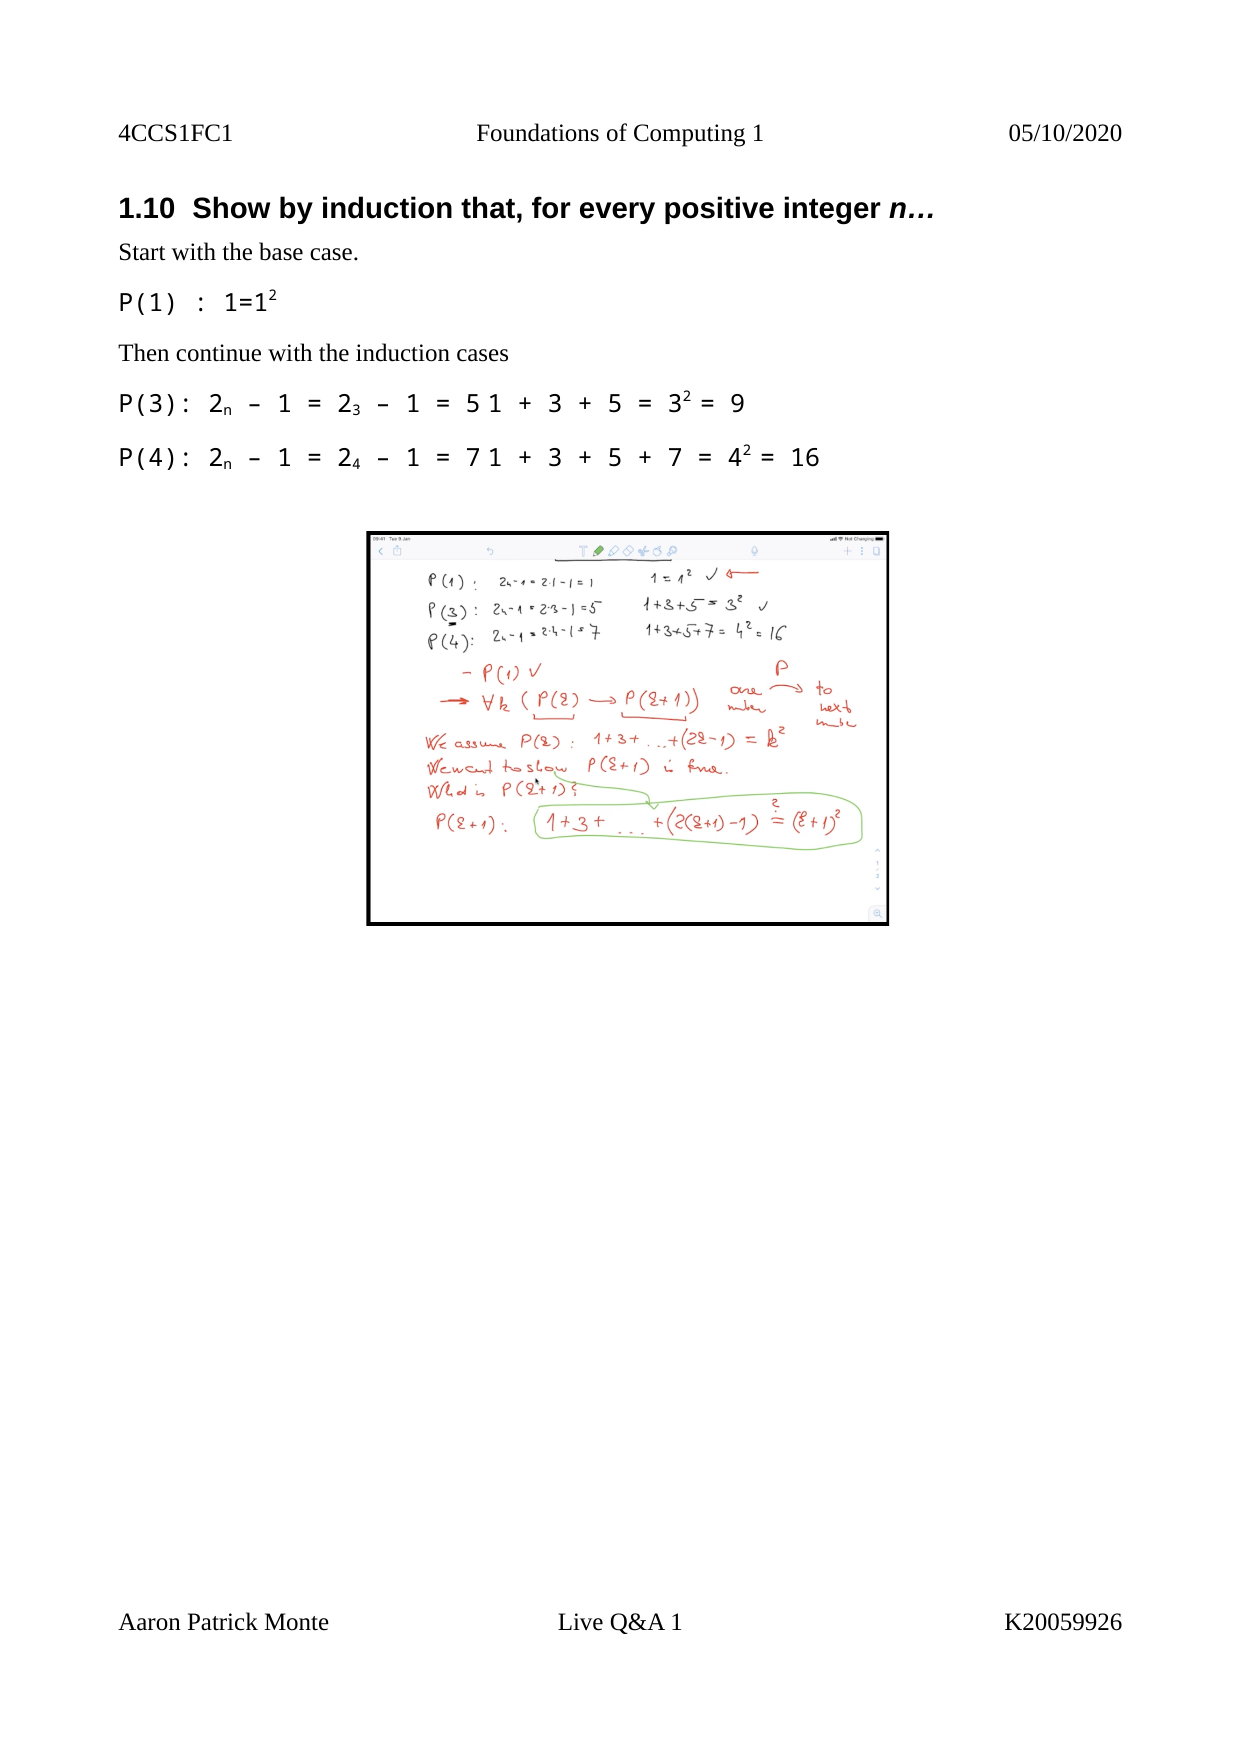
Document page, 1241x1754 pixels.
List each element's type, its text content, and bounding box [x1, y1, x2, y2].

picture [366, 531, 890, 926]
text Start with the base case. [118, 237, 1122, 266]
subtitle 1.10 Show by induction that, for every positive integer n… [118, 191, 1122, 225]
text P(3): 2n – 1 = 23 – 1 = 5 1 + 3 + 5 = 32 = 9 [118, 386, 1122, 420]
text Then continue with the induction cases [118, 338, 1122, 367]
text P(4): 2n – 1 = 24 – 1 = 7 1 + 3 + 5 + 7 = 42 = 16 [118, 440, 1122, 474]
text P(1) : 1=12 [118, 285, 1122, 319]
